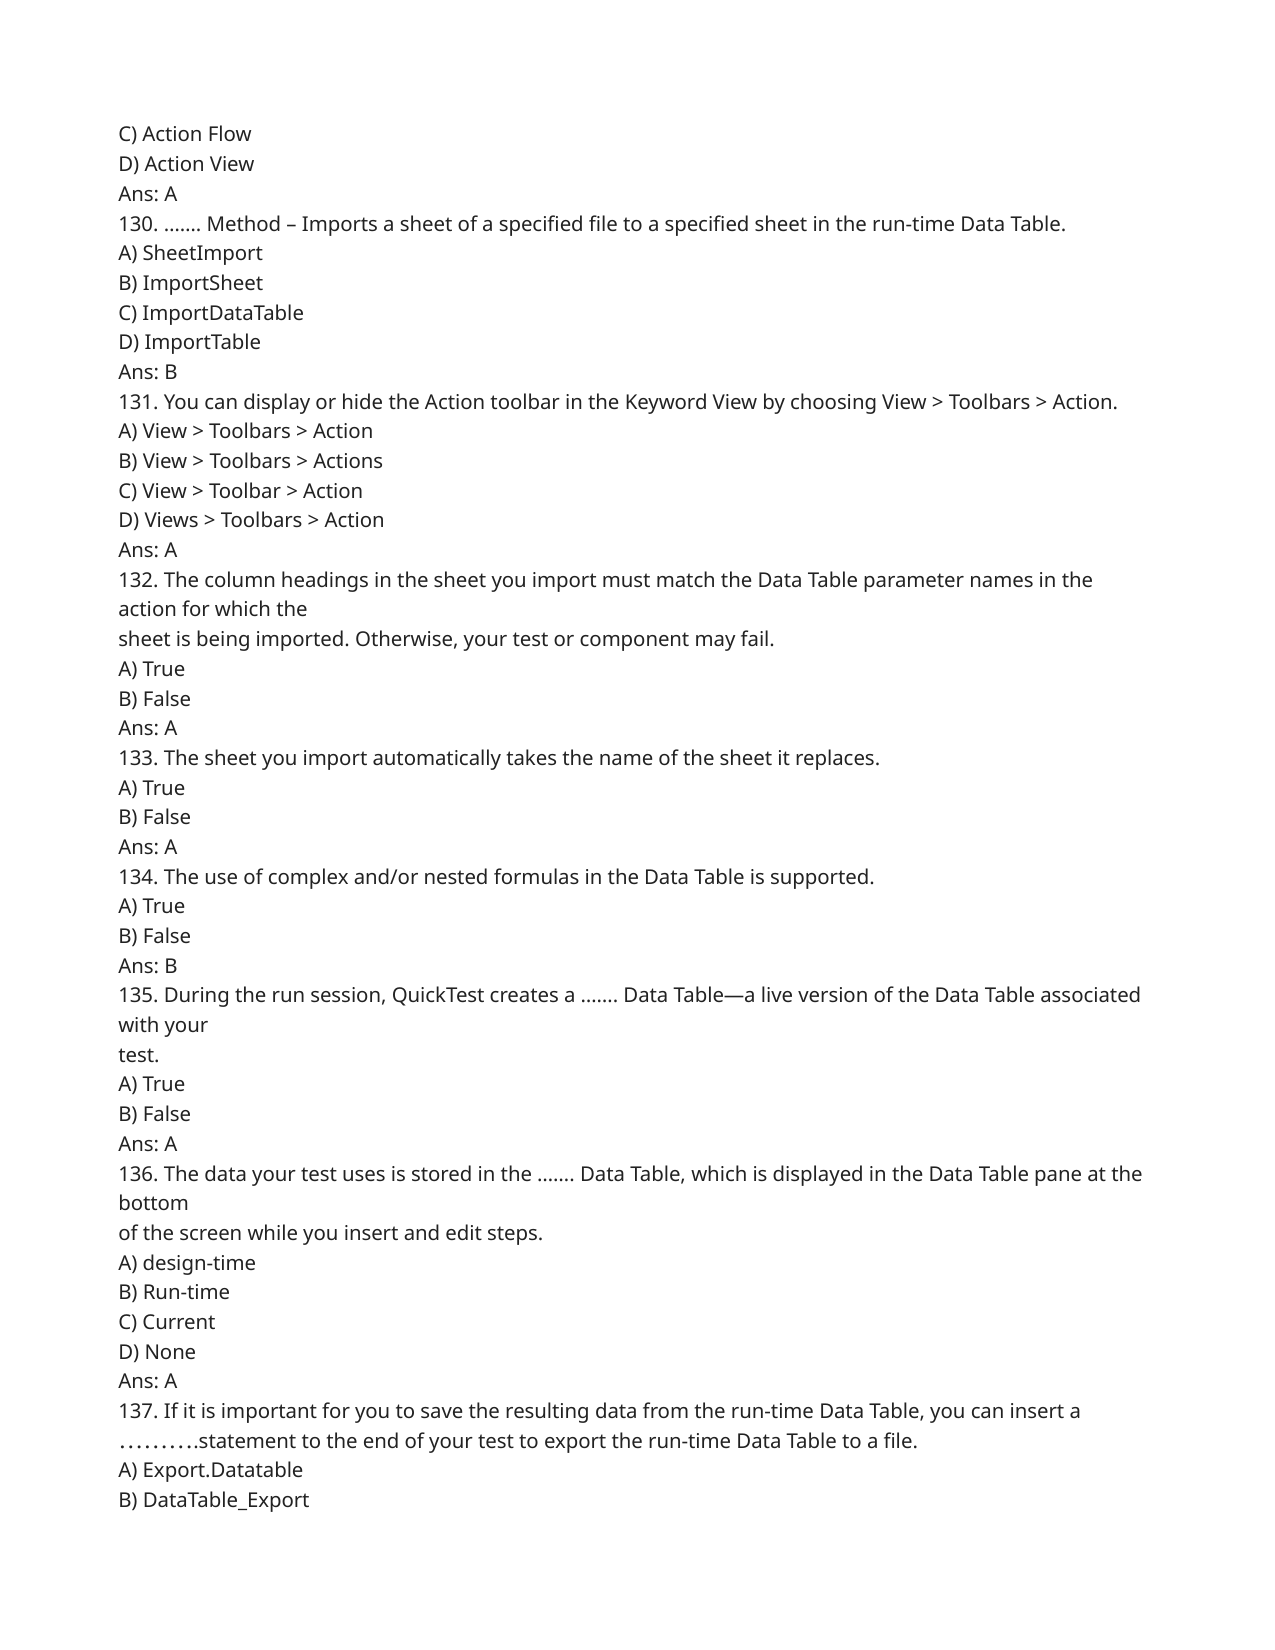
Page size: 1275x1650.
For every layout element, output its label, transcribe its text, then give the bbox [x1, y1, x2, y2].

text sheet is being imported. Otherwise, your test or component may fail. A) True B) False Ans: A [118, 623, 1157, 742]
text ……….statement to the end of your test to export the run-time Data Table to a file. A) Export.Datatable B) DataTable_Export [118, 1424, 1157, 1513]
text 132. The column headings in the sheet you import must match the Data Table parameter names in the action for which the [118, 563, 1157, 623]
text 133. The sheet you import automatically takes the name of the sheet it replaces. A) True B) False Ans: A [118, 742, 1157, 860]
text test. A) True B) False Ans: A [118, 1038, 1157, 1157]
text 134. The use of complex and/or nested formulas in the Data Table is supported. A) True B) False Ans: B [118, 860, 1157, 979]
text C) Action Flow D) Action View Ans: A [118, 118, 1157, 207]
text of the screen while you insert and edit steps. A) design-time B) Run-time C) Current D) None Ans: A [118, 1217, 1157, 1395]
text 130. ……. Method – Imports a sheet of a specified file to a specified sheet in the run-time Data Table. A) SheetImport B) ImportSheet C) ImportDataTable D) ImportTable Ans: B [118, 207, 1157, 385]
text 135. During the run session, QuickTest creates a ……. Data Table—a live version of the Data Table associated with your [118, 979, 1157, 1038]
text 136. The data your test uses is stored in the ……. Data Table, which is displayed in the Data Table pane at the bottom [118, 1157, 1157, 1217]
text 137. If it is important for you to save the resulting data from the run-time Data Table, you can insert a [118, 1395, 1157, 1424]
text 131. You can display or hide the Action toolbar in the Keyword View by choosing View > Toolbars > Action. A) View > Toolbars > Action B) View > Toolbars > Actions C) View > Toolbar > Action D) Views > Toolbars > Action Ans: A [118, 385, 1157, 563]
